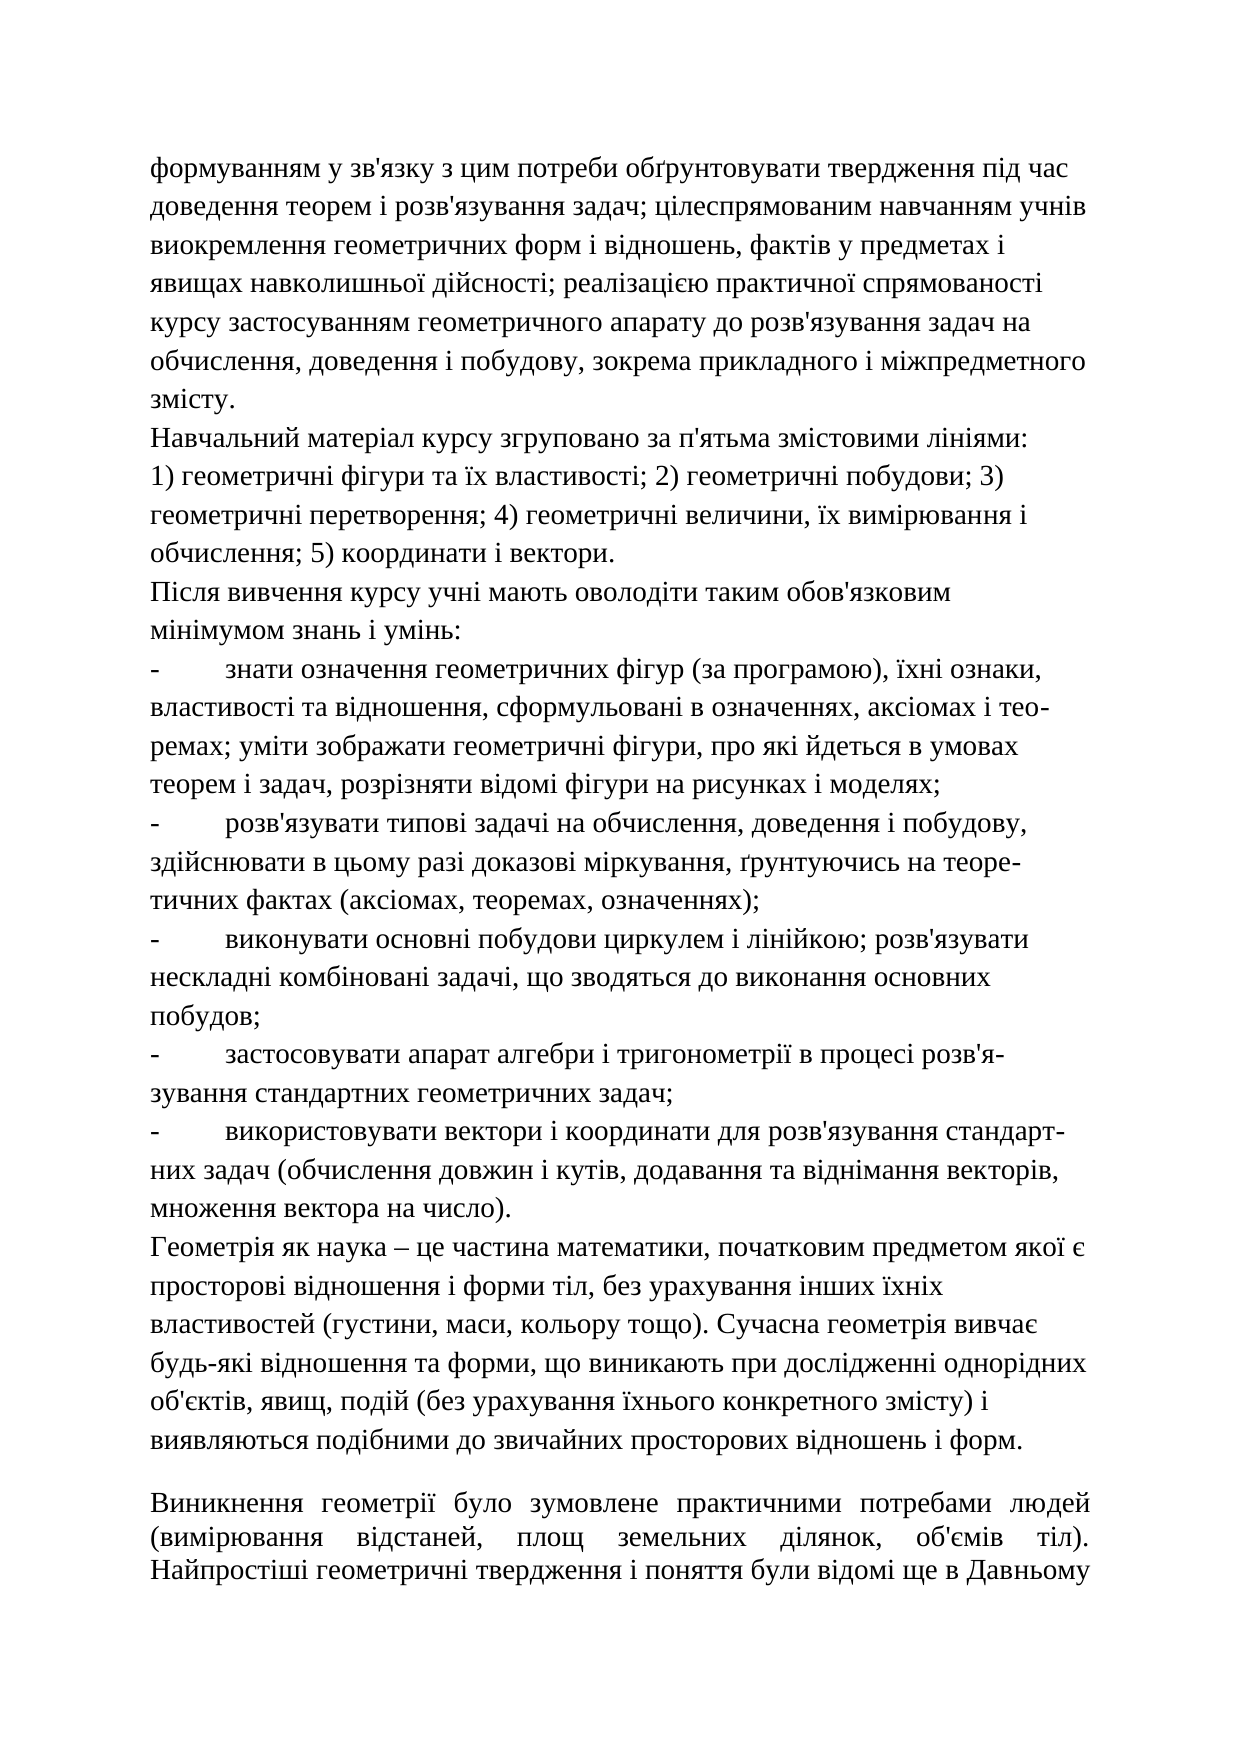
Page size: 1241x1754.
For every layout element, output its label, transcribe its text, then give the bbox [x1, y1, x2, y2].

text Навчальний матеріал курсу згруповано за п'ятьма змістовими лініями: [150, 420, 1090, 453]
text Геометрія як наука – це частина математики, початковим предметом якої є просторові від­ношення і форми тіл, без урахування інших їхніх властивостей (гус­тини, маси, кольору тощо). Сучасна геометрія вивчає будь-які відно­шення та форми, що виникають при дослідженні однорідних об'єктів, явищ, подій (без урахування їхнього конкретного змісту) і виявля­ються подібними до звичайних просторових відношень і форм. [150, 1229, 1090, 1455]
text - виконувати основні побудови циркулем і лінійкою; розв'язувати нескладні комбіновані задачі, що зводяться до виконання основних побудов; [150, 921, 1090, 1031]
text - розв'язувати типові задачі на обчислення, доведення і побудову, здійснювати в цьому разі доказові міркування, ґрунтуючись на теоре­тичних фактах (аксіомах, теоремах, означеннях); [150, 805, 1090, 916]
text - знати означення геометричних фігур (за програмою), їхні ознаки, властивості та відношення, сформульовані в означеннях, аксіомах і тео­ремах; уміти зображати геометричні фігури, про які йдеться в умовах теорем і задач, розрізняти відомі фігури на рисунках і моделях; [150, 651, 1090, 800]
text Виникнення геометрії було зумовлене практичними потребами лю­дей (вимірювання відстаней, площ земельних ділянок, об'ємів тіл). Найпростіші геометричні твердження і поняття були відомі ще в Дав­ньому [150, 1485, 1090, 1586]
text формуванням у зв'язку з цим потреби обґрунтовувати тверджен­ня під час доведення теорем і розв'язування задач; цілеспрямованим навчанням учнів виокремлення геометричних форм і відношень, фак­тів у предметах і явищах навколишньої дійсності; реалізацією прак­тичної спрямованості курсу застосуванням геометричного апарату до розв'язування задач на обчислення, доведення і побудову, зокрема прикладного і міжпредметного змісту. [150, 150, 1090, 415]
text Після вивчення курсу учні мають оволодіти таким обов'язковим мінімумом знань і умінь: [150, 574, 1090, 646]
text - застосовувати апарат алгебри і тригонометрії в процесі розв'я­зування стандартних геометричних задач; [150, 1036, 1090, 1108]
text - використовувати вектори і координати для розв'язування стандарт­них задач (обчислення довжин і кутів, додавання та віднімання век­торів, множення вектора на число). [150, 1113, 1090, 1224]
text 1) геометричні фігури та їх властивості; 2) геометричні побудови; 3) геометричні перетворення; 4) геометричні величини, їх вимірюван­ня і обчислення; 5) координати і вектори. [150, 458, 1090, 569]
